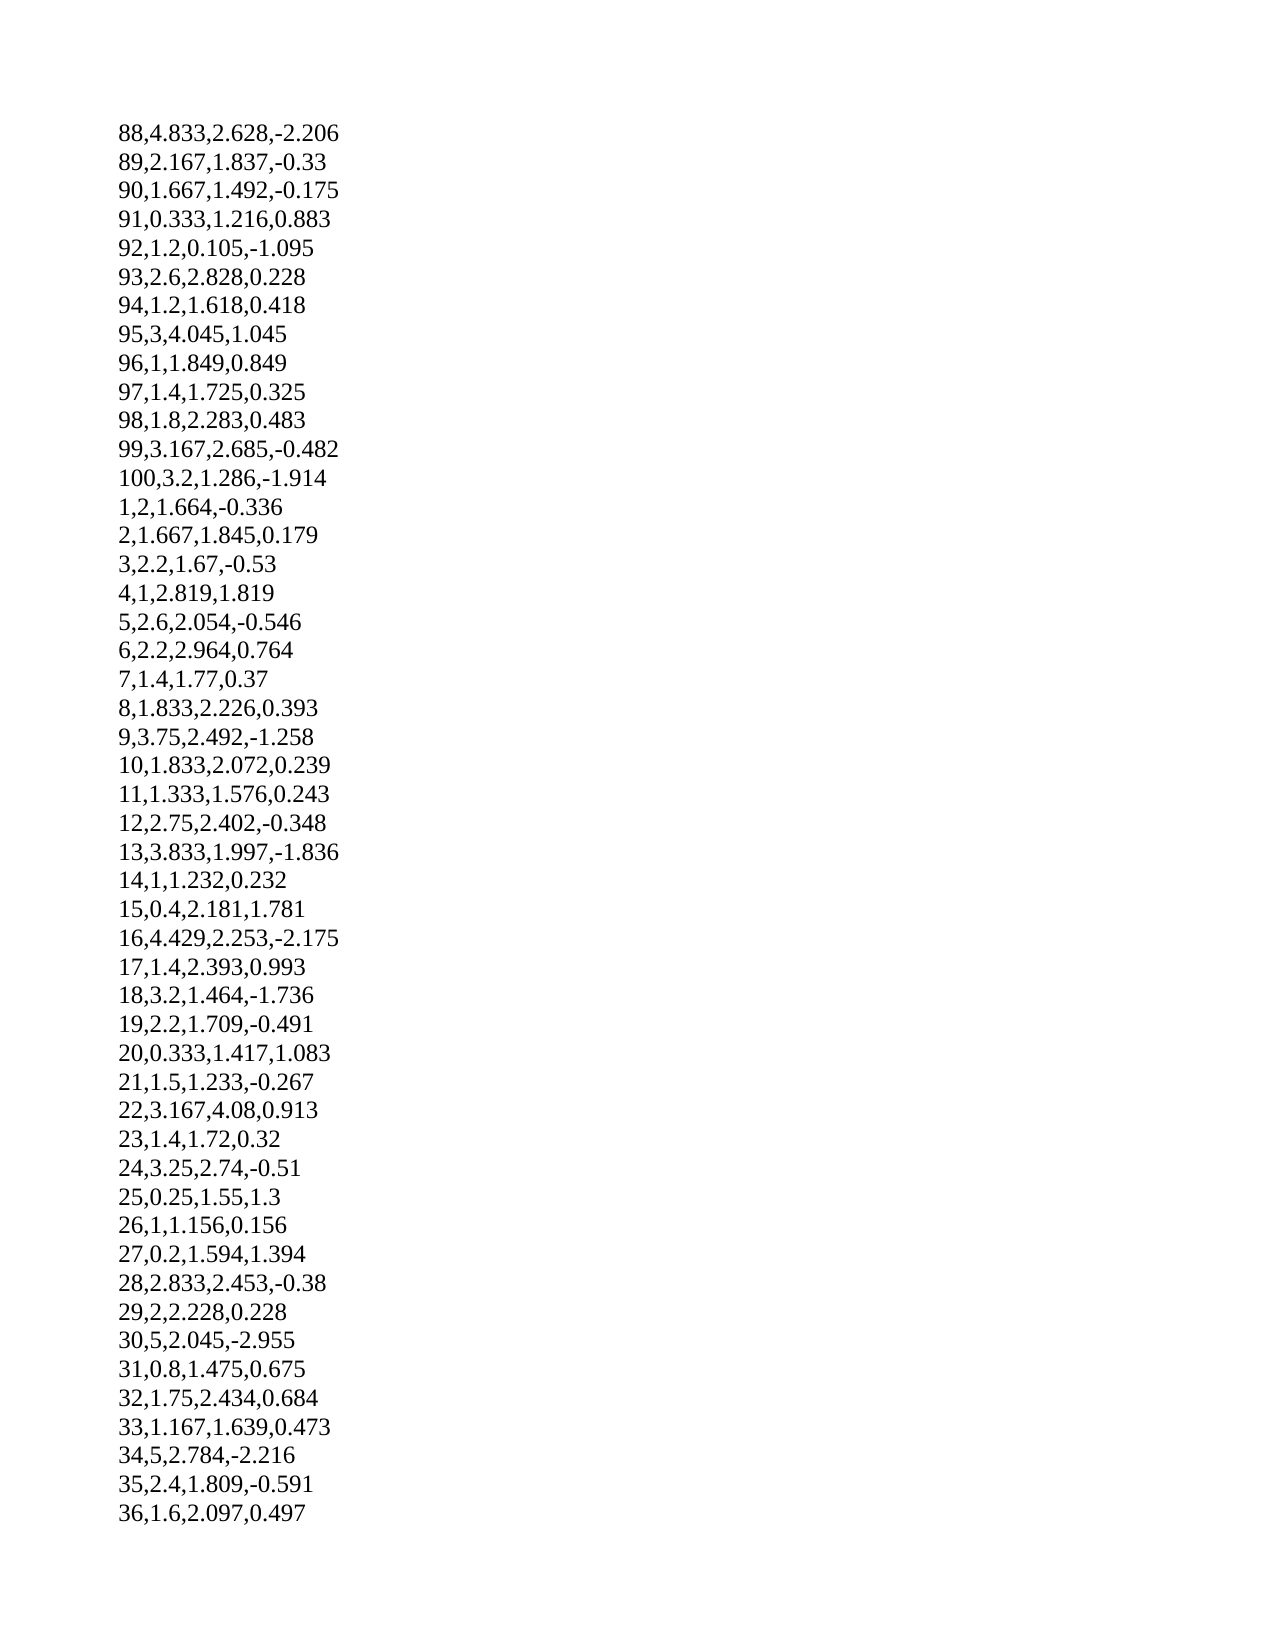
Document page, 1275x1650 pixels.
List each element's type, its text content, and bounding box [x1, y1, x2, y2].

text 28,2.833,2.453,-0.38 [118, 1268, 1157, 1297]
text 90,1.667,1.492,-0.175 [118, 176, 1157, 204]
text 7,1.4,1.77,0.37 [118, 664, 1157, 693]
text 14,1,1.232,0.232 [118, 866, 1157, 894]
text 21,1.5,1.233,-0.267 [118, 1067, 1157, 1096]
text 19,2.2,1.709,-0.491 [118, 1009, 1157, 1038]
text 35,2.4,1.809,-0.591 [118, 1469, 1157, 1498]
text 99,3.167,2.685,-0.482 [118, 434, 1157, 463]
text 13,3.833,1.997,-1.836 [118, 837, 1157, 866]
text 25,0.25,1.55,1.3 [118, 1182, 1157, 1211]
text 4,1,2.819,1.819 [118, 578, 1157, 607]
text 3,2.2,1.67,-0.53 [118, 549, 1157, 578]
text 36,1.6,2.097,0.497 [118, 1498, 1157, 1527]
text 16,4.429,2.253,-2.175 [118, 923, 1157, 952]
text 95,3,4.045,1.045 [118, 319, 1157, 348]
text 10,1.833,2.072,0.239 [118, 751, 1157, 779]
text 18,3.2,1.464,-1.736 [118, 981, 1157, 1009]
text 31,0.8,1.475,0.675 [118, 1354, 1157, 1383]
text 23,1.4,1.72,0.32 [118, 1124, 1157, 1153]
text 96,1,1.849,0.849 [118, 348, 1157, 377]
text 97,1.4,1.725,0.325 [118, 377, 1157, 406]
text 91,0.333,1.216,0.883 [118, 204, 1157, 233]
text 89,2.167,1.837,-0.33 [118, 147, 1157, 176]
text 100,3.2,1.286,-1.914 [118, 463, 1157, 492]
text 24,3.25,2.74,-0.51 [118, 1153, 1157, 1182]
text 15,0.4,2.181,1.781 [118, 894, 1157, 923]
text 27,0.2,1.594,1.394 [118, 1239, 1157, 1268]
text 11,1.333,1.576,0.243 [118, 779, 1157, 808]
text 26,1,1.156,0.156 [118, 1211, 1157, 1239]
text 98,1.8,2.283,0.483 [118, 406, 1157, 434]
text 6,2.2,2.964,0.764 [118, 636, 1157, 664]
text 8,1.833,2.226,0.393 [118, 693, 1157, 722]
text 33,1.167,1.639,0.473 [118, 1412, 1157, 1441]
text 9,3.75,2.492,-1.258 [118, 722, 1157, 751]
text 29,2,2.228,0.228 [118, 1297, 1157, 1326]
text 32,1.75,2.434,0.684 [118, 1383, 1157, 1412]
text 94,1.2,1.618,0.418 [118, 291, 1157, 319]
text 5,2.6,2.054,-0.546 [118, 607, 1157, 636]
text 34,5,2.784,-2.216 [118, 1441, 1157, 1469]
text 93,2.6,2.828,0.228 [118, 262, 1157, 291]
text 20,0.333,1.417,1.083 [118, 1038, 1157, 1067]
text 2,1.667,1.845,0.179 [118, 521, 1157, 549]
text 1,2,1.664,-0.336 [118, 492, 1157, 521]
text 12,2.75,2.402,-0.348 [118, 808, 1157, 837]
text 30,5,2.045,-2.955 [118, 1326, 1157, 1354]
text 88,4.833,2.628,-2.206 [118, 118, 1157, 147]
text 22,3.167,4.08,0.913 [118, 1096, 1157, 1124]
text 17,1.4,2.393,0.993 [118, 952, 1157, 981]
text 92,1.2,0.105,-1.095 [118, 233, 1157, 262]
